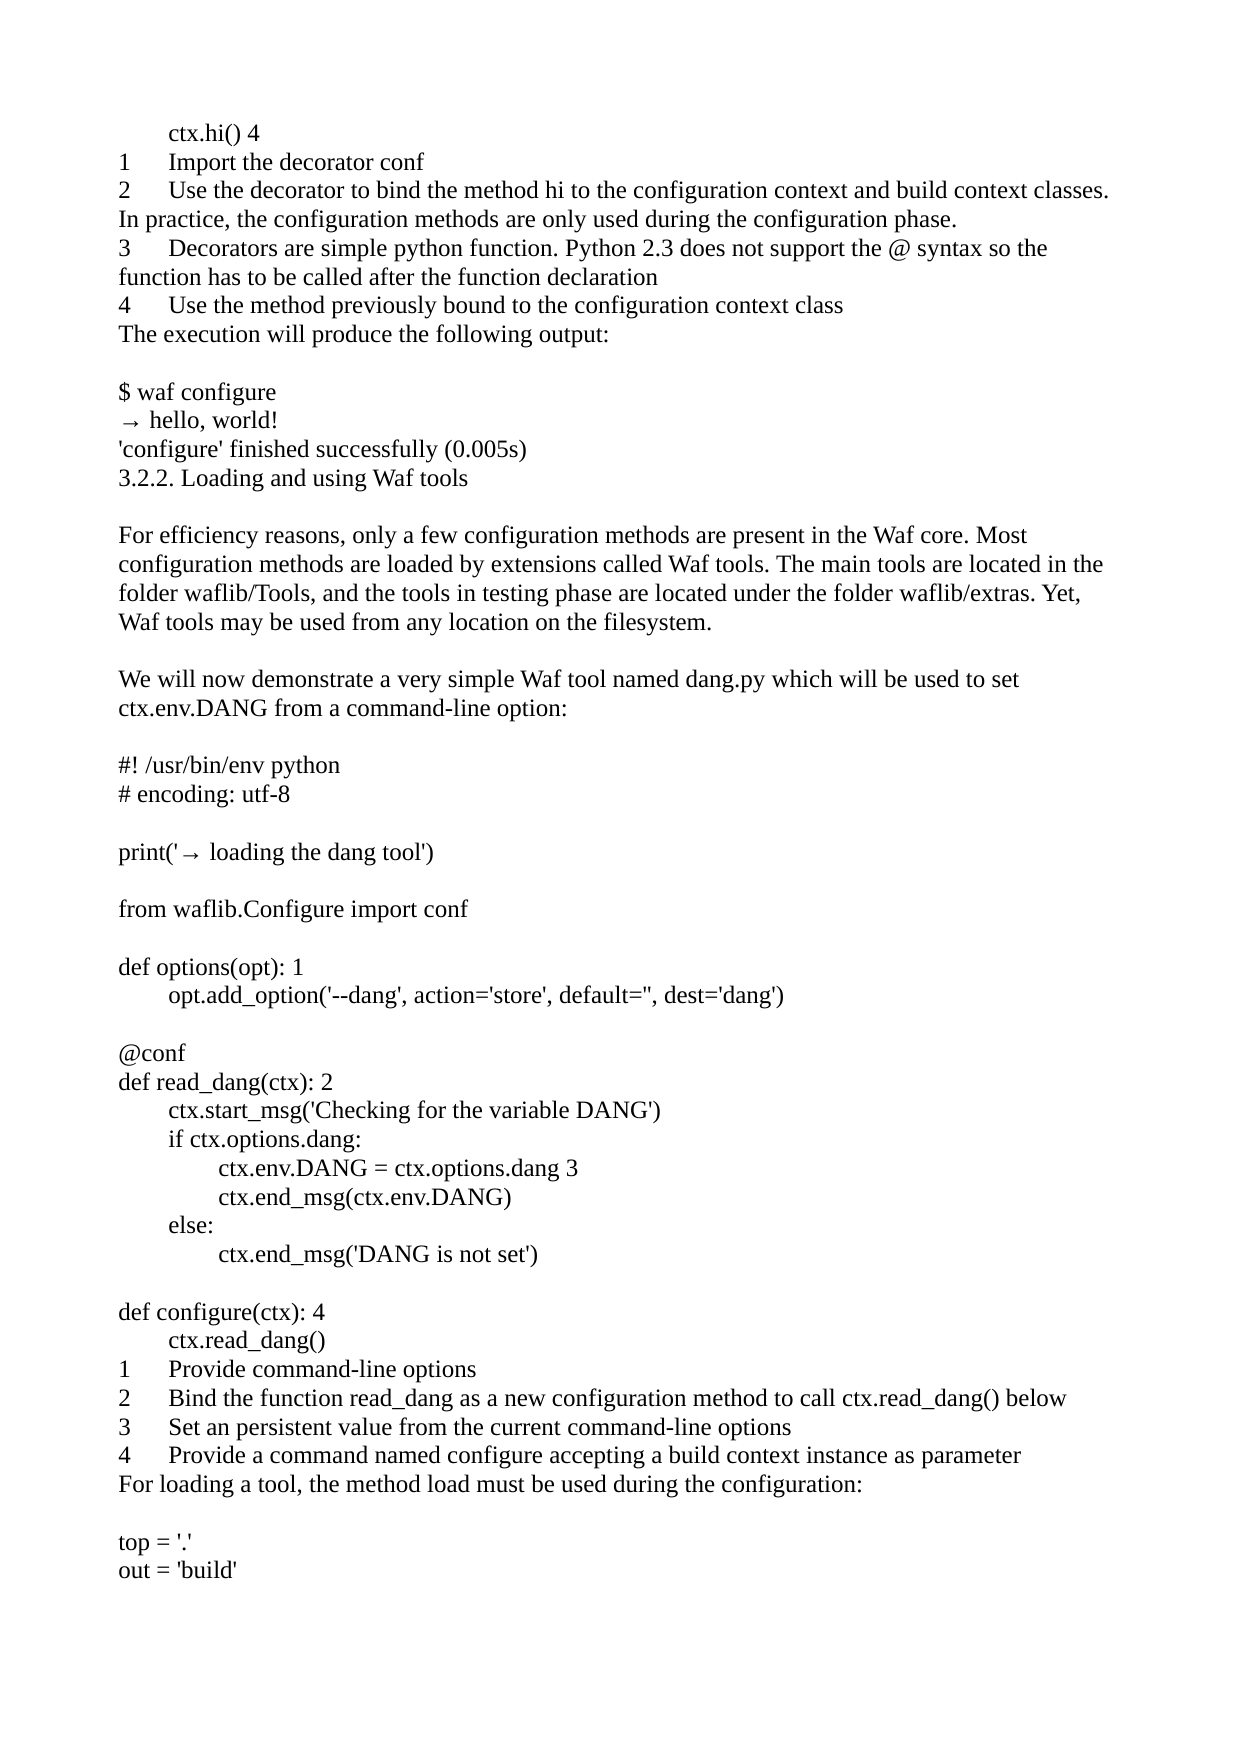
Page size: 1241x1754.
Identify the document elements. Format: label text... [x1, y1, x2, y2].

text 3.2.2. Loading and using Waf tools [118, 463, 1122, 492]
text ctx.hi() 4 [118, 118, 1122, 147]
text 2 Bind the function read_dang as a new configuration method to call ctx.read_dang() below [118, 1383, 1122, 1412]
text ctx.end_msg(ctx.env.DANG) [118, 1182, 1122, 1211]
text out = 'build' [118, 1556, 1122, 1584]
text opt.add_option('--dang', action='store', default='', dest='dang') [118, 981, 1122, 1009]
text 'configure' finished successfully (0.005s) [118, 434, 1122, 463]
text top = '.' [118, 1527, 1122, 1556]
text ctx.env.DANG = ctx.options.dang 3 [118, 1153, 1122, 1182]
text 1 Import the decorator conf [118, 147, 1122, 176]
text ctx.read_dang() [118, 1326, 1122, 1354]
text 1 Provide command-line options [118, 1354, 1122, 1383]
text #! /usr/bin/env python [118, 751, 1122, 779]
text For loading a tool, the method load must be used during the configuration: [118, 1469, 1122, 1498]
text 3 Set an persistent value from the current command-line options [118, 1412, 1122, 1441]
text ctx.start_msg('Checking for the variable DANG') [118, 1096, 1122, 1124]
text else: [118, 1211, 1122, 1239]
text @conf [118, 1038, 1122, 1067]
text ctx.end_msg('DANG is not set') [118, 1239, 1122, 1268]
text 4 Use the method previously bound to the configuration context class [118, 291, 1122, 319]
text 3 Decorators are simple python function. Python 2.3 does not support the @ syntax so the function has to be called after the function declaration [118, 233, 1122, 291]
text from waflib.Configure import conf [118, 894, 1122, 923]
text 4 Provide a command named configure accepting a build context instance as parameter [118, 1441, 1122, 1469]
text # encoding: utf-8 [118, 779, 1122, 808]
text print('→ loading the dang tool') [118, 837, 1122, 866]
text 2 Use the decorator to bind the method hi to the configuration context and build context classes. In practice, the configuration methods are only used during the configuration phase. [118, 176, 1122, 233]
text → hello, world! [118, 406, 1122, 434]
text if ctx.options.dang: [118, 1124, 1122, 1153]
text We will now demonstrate a very simple Waf tool named dang.py which will be used to set ctx.env.DANG from a command-line option: [118, 664, 1122, 722]
text def read_dang(ctx): 2 [118, 1067, 1122, 1096]
text $ waf configure [118, 377, 1122, 406]
text The execution will produce the following output: [118, 319, 1122, 348]
text For efficiency reasons, only a few configuration methods are present in the Waf core. Most configuration methods are loaded by extensions called Waf tools. The main tools are located in the folder waflib/Tools, and the tools in testing phase are located under the folder waflib/extras. Yet, Waf tools may be used from any location on the filesystem. [118, 521, 1122, 636]
text def options(opt): 1 [118, 952, 1122, 981]
text def configure(ctx): 4 [118, 1297, 1122, 1326]
